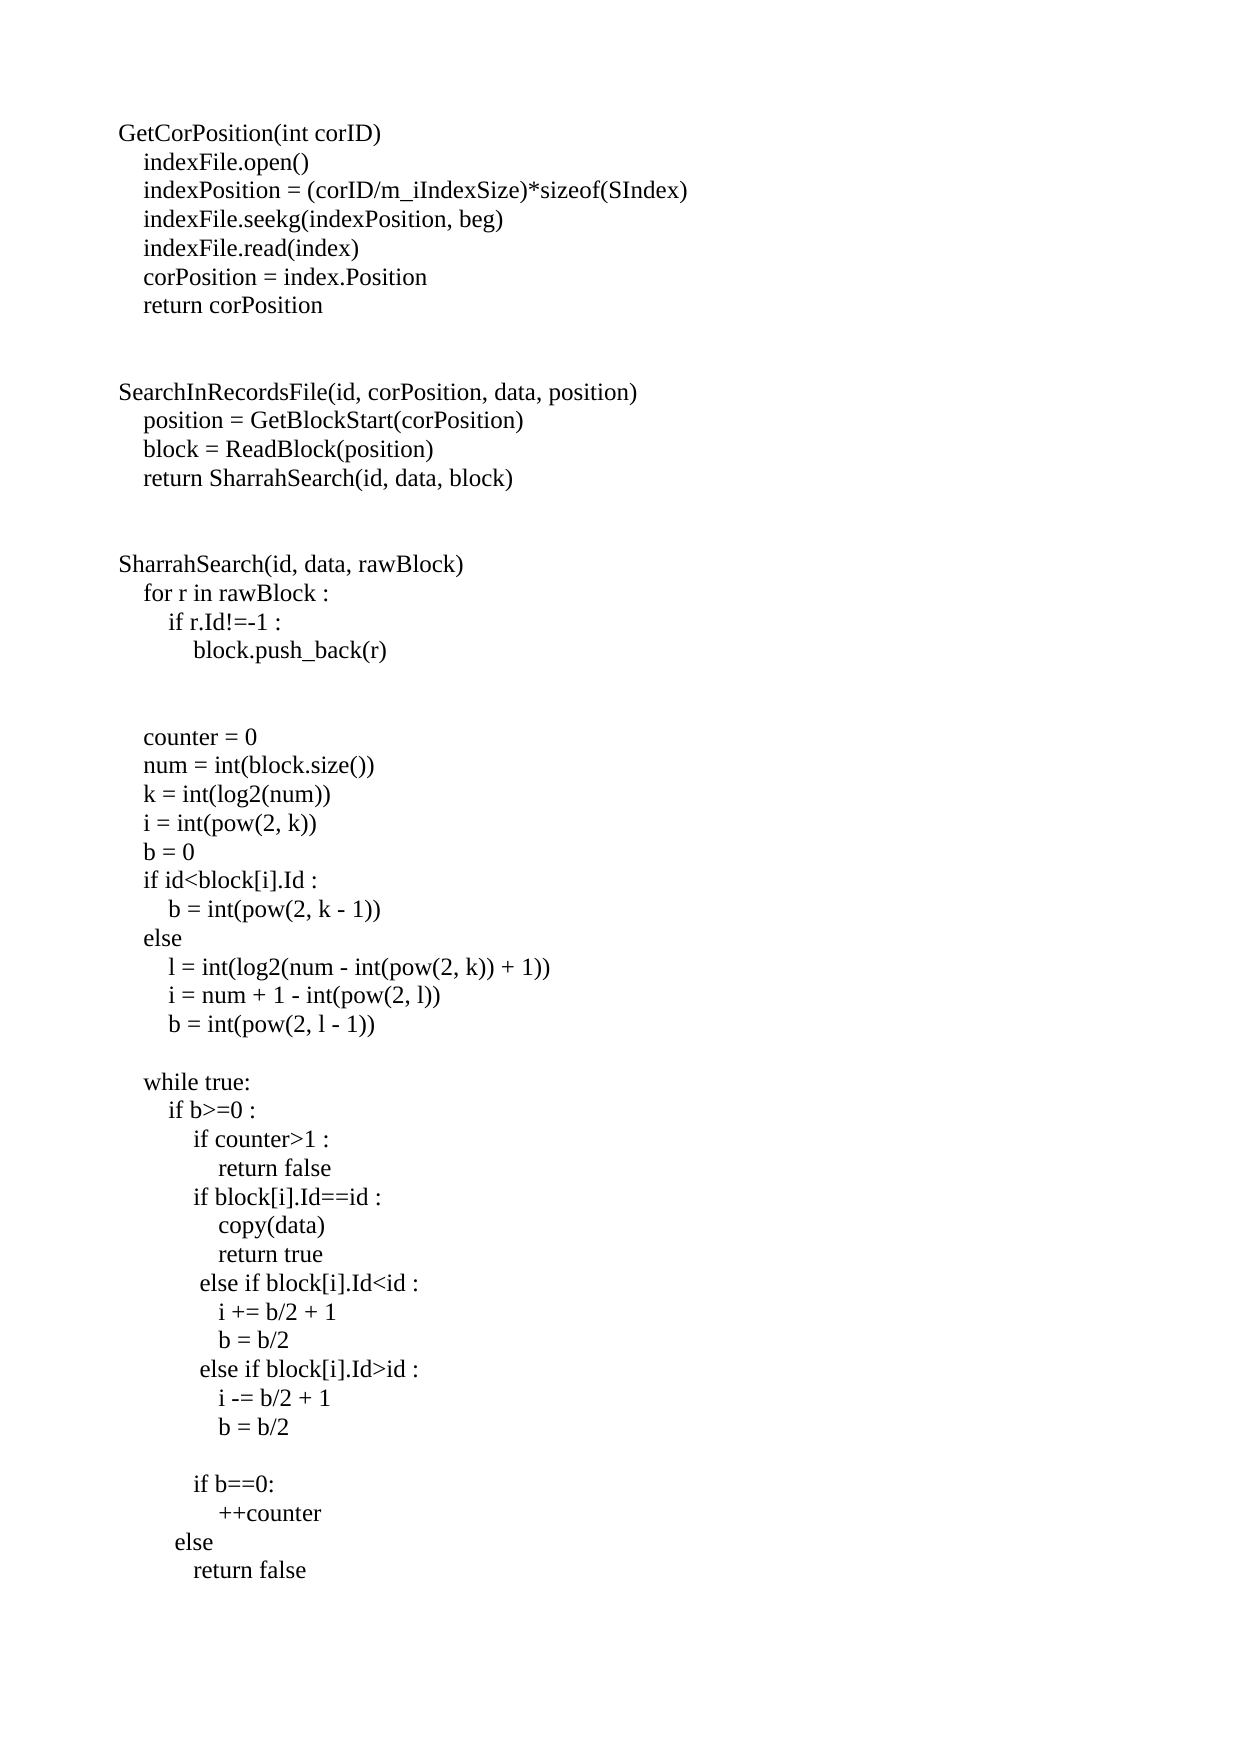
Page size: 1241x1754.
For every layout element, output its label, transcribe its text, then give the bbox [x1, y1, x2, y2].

text i -= b/2 + 1 [118, 1383, 1122, 1412]
text corPosition = index.Position [118, 262, 1122, 291]
text i = int(pow(2, k)) [118, 808, 1122, 837]
text if block[i].Id==id : [118, 1182, 1122, 1211]
text l = int(log2(num - int(pow(2, k)) + 1)) [118, 952, 1122, 981]
text i += b/2 + 1 [118, 1297, 1122, 1326]
text counter = 0 [118, 722, 1122, 751]
text if r.Id!=-1 : [118, 607, 1122, 636]
text k = int(log2(num)) [118, 779, 1122, 808]
text if id<block[i].Id : [118, 866, 1122, 894]
text if b==0: [118, 1469, 1122, 1498]
text block = ReadBlock(position) [118, 434, 1122, 463]
text return false [118, 1153, 1122, 1182]
text copy(data) [118, 1211, 1122, 1239]
text position = GetBlockStart(corPosition) [118, 406, 1122, 434]
text num = int(block.size()) [118, 751, 1122, 779]
text b = int(pow(2, k - 1)) [118, 894, 1122, 923]
text else [118, 923, 1122, 952]
text b = b/2 [118, 1326, 1122, 1354]
text else if block[i].Id>id : [118, 1354, 1122, 1383]
text ++counter [118, 1498, 1122, 1527]
text return false [118, 1556, 1122, 1584]
text indexFile.read(index) [118, 233, 1122, 262]
text if b>=0 : [118, 1096, 1122, 1124]
text return corPosition [118, 291, 1122, 319]
text block.push_back(r) [118, 636, 1122, 664]
text b = int(pow(2, l - 1)) [118, 1009, 1122, 1038]
text SearchInRecordsFile(id, corPosition, data, position) [118, 377, 1122, 406]
text indexFile.seekg(indexPosition, beg) [118, 204, 1122, 233]
text if counter>1 : [118, 1124, 1122, 1153]
text while true: [118, 1067, 1122, 1096]
text else if block[i].Id<id : [118, 1268, 1122, 1297]
text GetCorPosition(int corID) [118, 118, 1122, 147]
text SharrahSearch(id, data, rawBlock) [118, 549, 1122, 578]
text for r in rawBlock : [118, 578, 1122, 607]
text return SharrahSearch(id, data, block) [118, 463, 1122, 492]
text indexPosition = (corID/m_iIndexSize)*sizeof(SIndex) [118, 176, 1122, 204]
text b = 0 [118, 837, 1122, 866]
text i = num + 1 - int(pow(2, l)) [118, 981, 1122, 1009]
text indexFile.open() [118, 147, 1122, 176]
text else [118, 1527, 1122, 1556]
text b = b/2 [118, 1412, 1122, 1441]
text return true [118, 1239, 1122, 1268]
